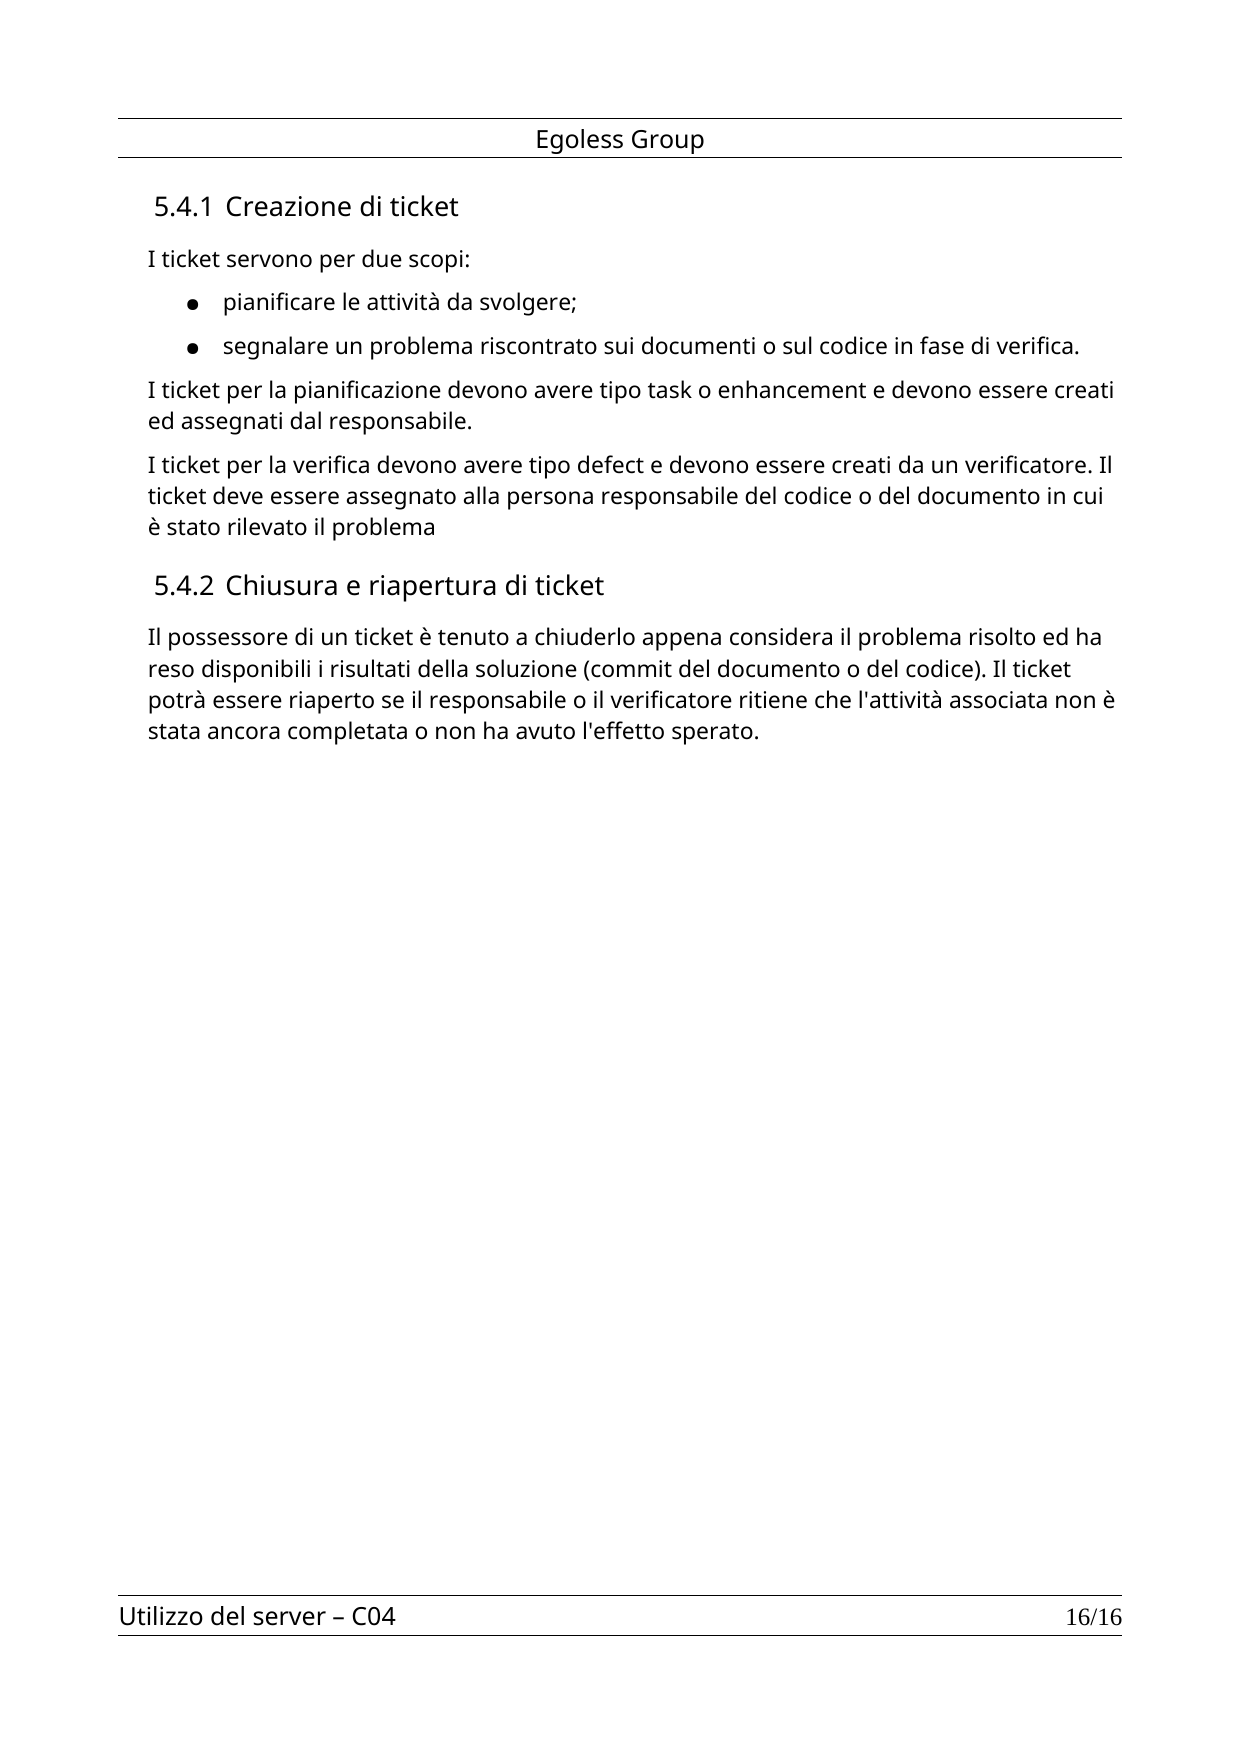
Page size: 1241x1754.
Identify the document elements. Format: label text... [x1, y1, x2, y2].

text I ticket servono per due scopi: [148, 242, 1122, 274]
text I ticket per la pianificazione devono avere tipo task o enhancement e devono essere creati ed assegnati dal responsabile. [148, 374, 1122, 436]
subtitle Creazione di ticket [153, 188, 1122, 225]
text Il possessore di un ticket è tenuto a chiuderlo appena considera il problema risolto ed ha reso disponibili i risultati della soluzione (commit del documento o del codice). Il ticket potrà essere riaperto se il responsabile o il verificatore ritiene che l'attività associata non è stata ancora completata o non ha avuto l'effetto sperato. [148, 621, 1122, 746]
list segnalare un problema riscontrato sui documenti o sul codice in fase di verifica. [185, 330, 1122, 361]
list pianificare le attività da svolgere; [185, 286, 1122, 317]
text I ticket per la verifica devono avere tipo defect e devono essere creati da un verificatore. Il ticket deve essere assegnato alla persona responsabile del codice o del documento in cui è stato rilevato il problema [148, 449, 1122, 542]
subtitle Chiusura e riapertura di ticket [153, 567, 1122, 604]
